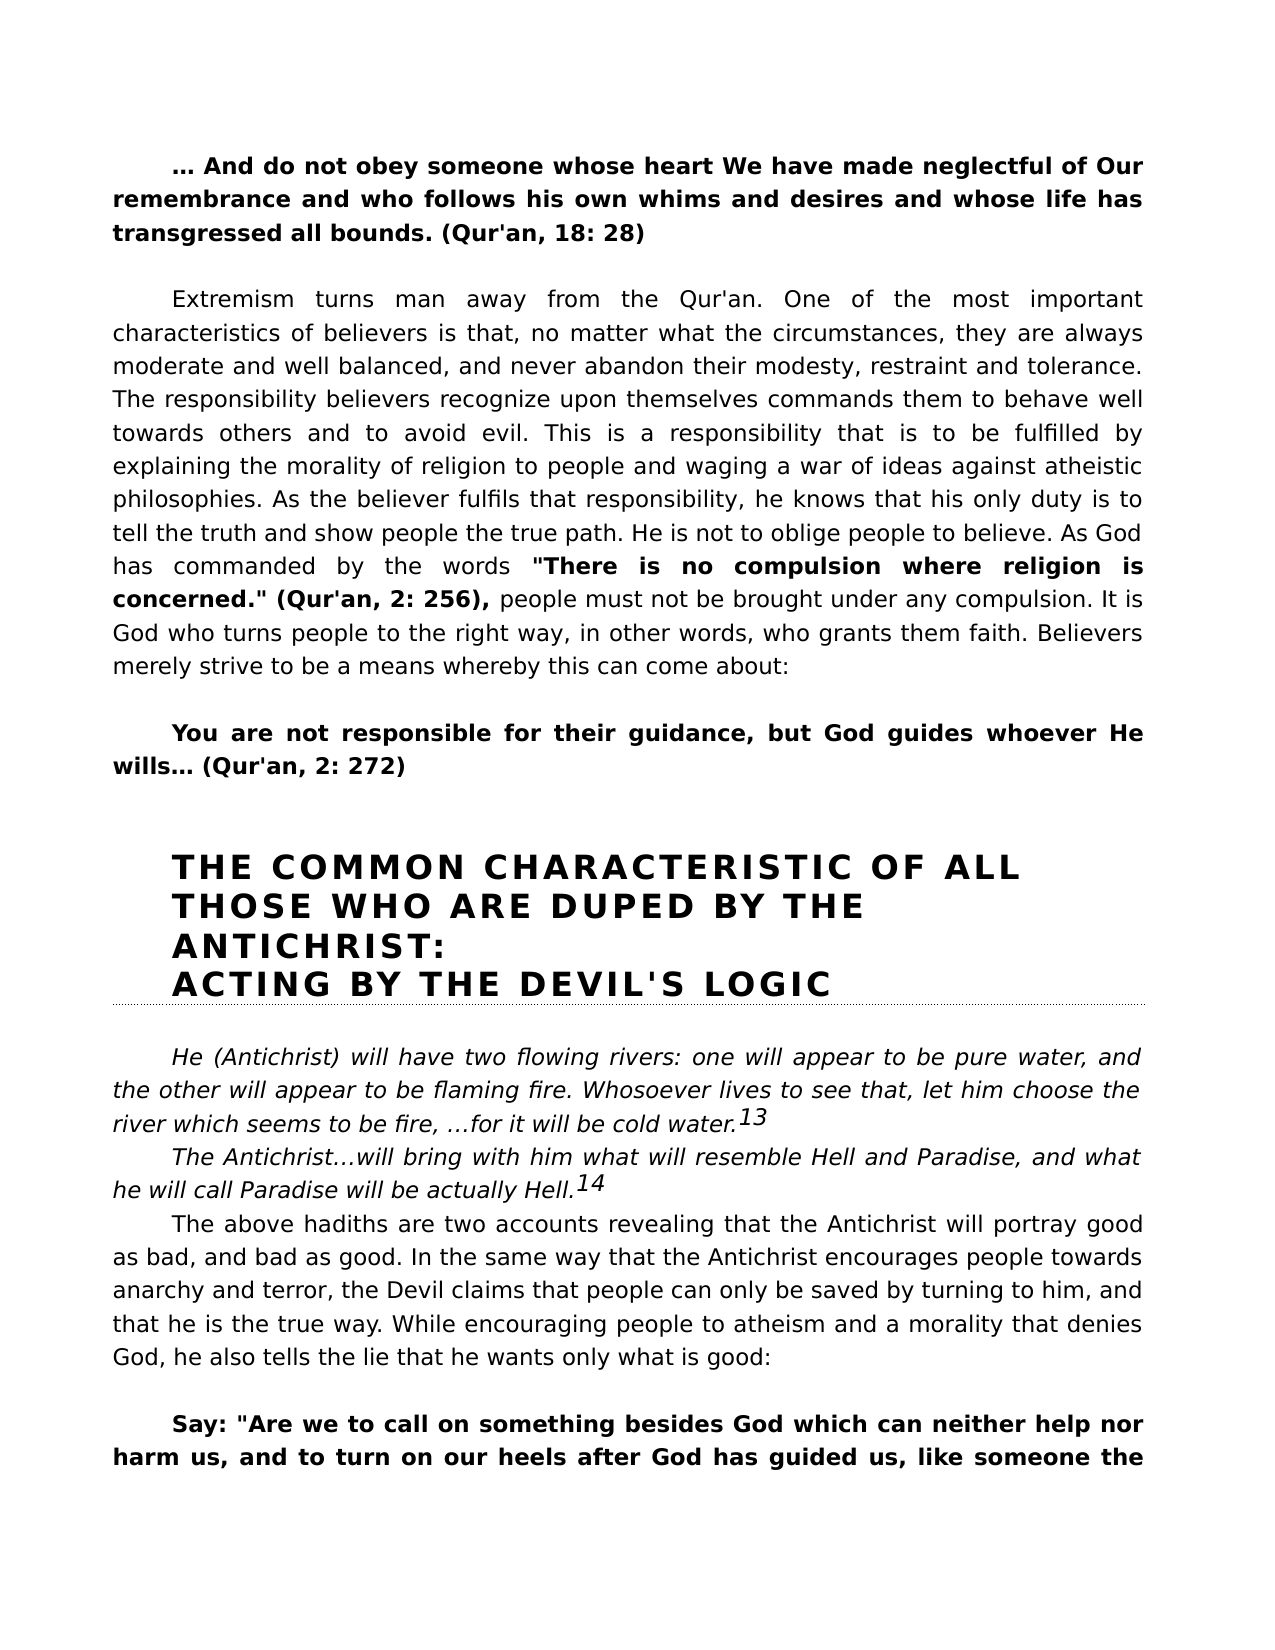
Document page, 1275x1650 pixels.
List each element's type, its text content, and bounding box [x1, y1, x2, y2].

text THE COMMON CHARACTERISTIC OF ALL THOSE WHO ARE DUPED BY THE ANTICHRIST: [172, 848, 1145, 966]
text He (Antichrist) will have two flowing rivers: one will appear to be pure water, and the other will appear to be flaming fire. Whosoever lives to see that, let him choose the river which seems to be fire, …for it will be cold water.13 [112, 1039, 1145, 1139]
text You are not responsible for their guidance, but God guides whoever He wills… (Qur'an, 2: 272) [112, 714, 1145, 781]
text ACTING BY THE DEVIL'S LOGIC [112, 966, 1145, 1005]
text The Antichrist…will bring with him what will resemble Hell and Paradise, and what he will call Paradise will be actually Hell.14 [112, 1139, 1145, 1205]
text … And do not obey someone whose heart We have made neglectful of Our remembrance and who follows his own whims and desires and whose life has transgressed all bounds. (Qur'an, 18: 28) [112, 148, 1145, 248]
text The above hadiths are two accounts revealing that the Antichrist will portray good as bad, and bad as good. In the same way that the Antichrist encourages people towards anarchy and terror, the Devil claims that people can only be saved by turning to him, and that he is the true way. While encouraging people to atheism and a morality that denies God, he also tells the lie that he wants only what is good: [112, 1205, 1145, 1372]
text Extremism turns man away from the Qur'an. One of the most important characteristics of believers is that, no matter what the circumstances, they are always moderate and well balanced, and never abandon their modesty, restraint and tolerance. The responsibility believers recognize upon themselves commands them to behave well towards others and to avoid evil. This is a responsibility that is to be fulfilled by explaining the morality of religion to people and waging a war of ideas against atheistic philosophies. As the believer fulfils that responsibility, he knows that his only duty is to tell the truth and show people the true path. He is not to oblige people to believe. As God has commanded by the words "There is no compulsion where religion is concerned." (Qur'an, 2: 256), people must not be brought under any compulsion. It is God who turns people to the right way, in other words, who grants them faith. Believers merely strive to be a means whereby this can come about: [112, 281, 1145, 681]
text Say: "Are we to call on something besides God which can neither help nor harm us, and to turn on our heels after God has guided us, like someone the [112, 1405, 1145, 1472]
